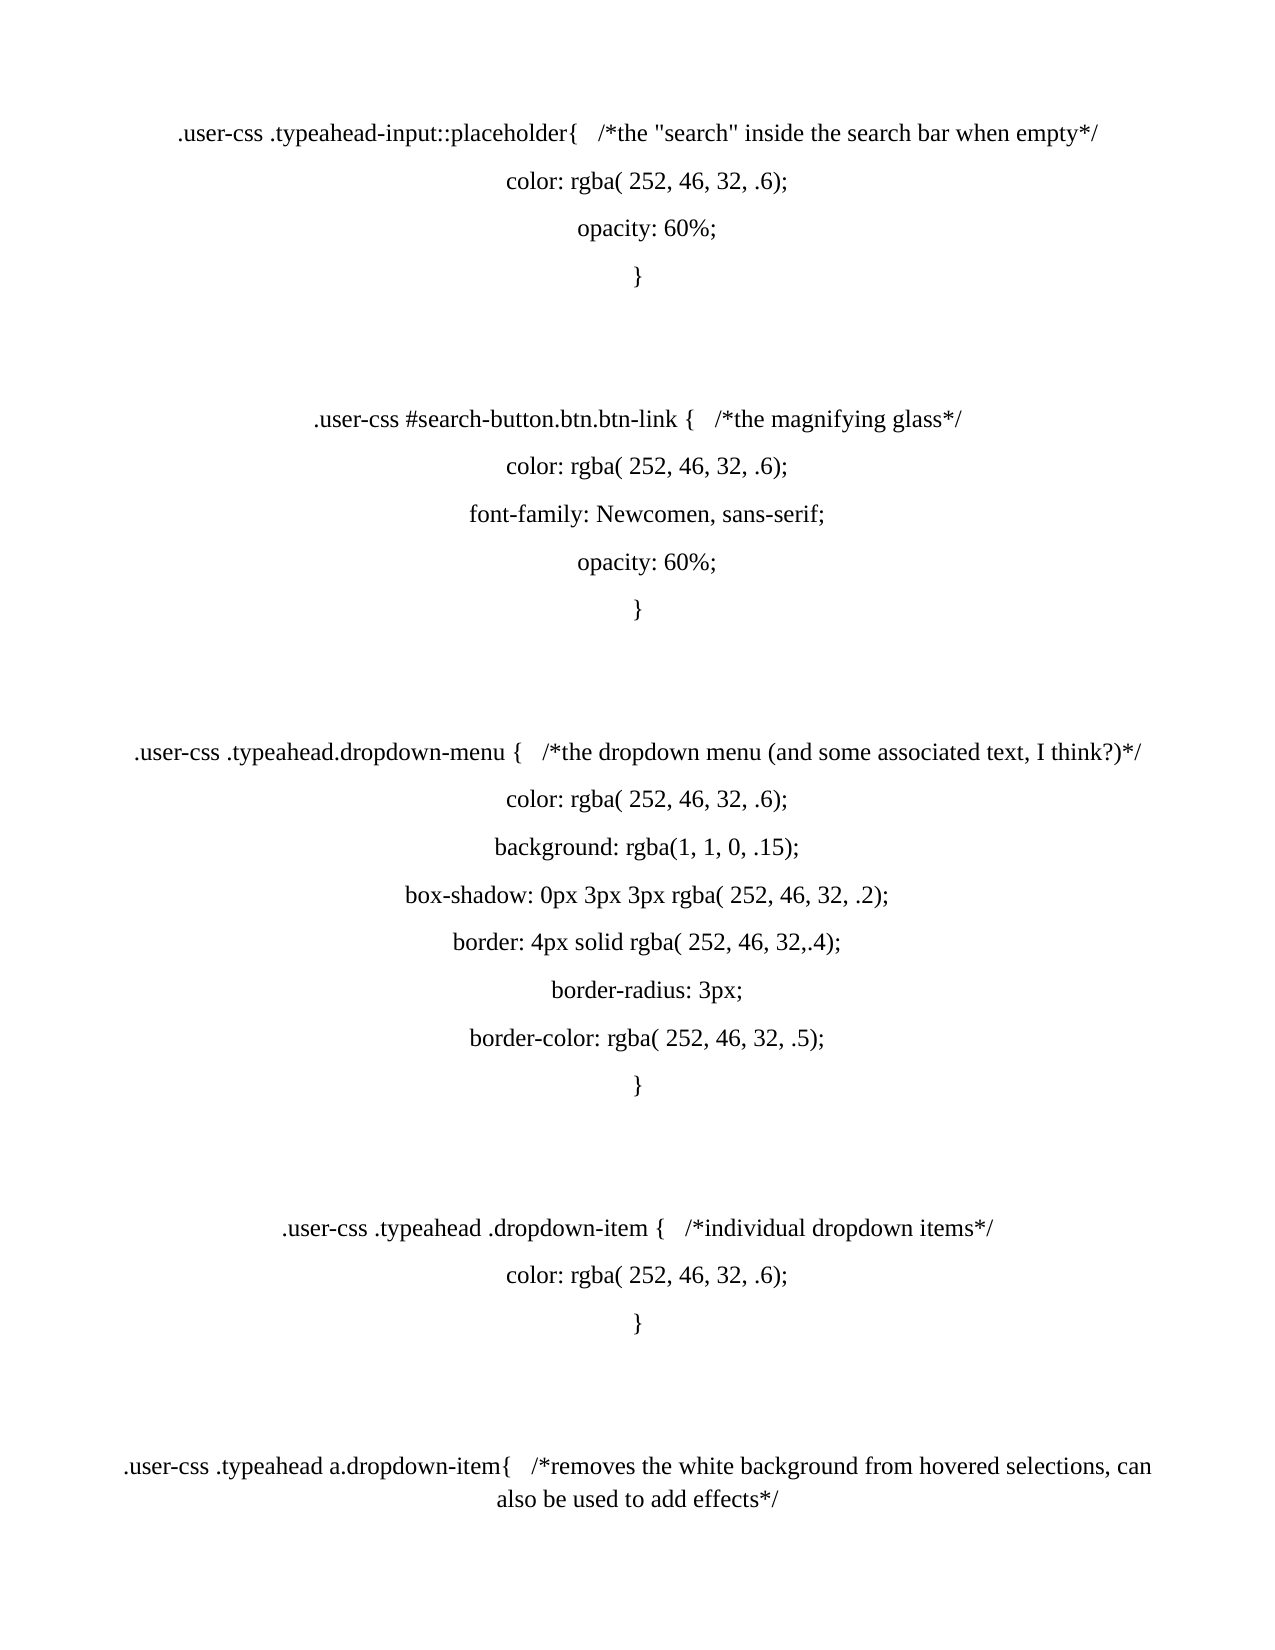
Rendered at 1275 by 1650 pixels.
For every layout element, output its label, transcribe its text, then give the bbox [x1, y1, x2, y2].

text color: rgba( 252, 46, 32, .6); [118, 166, 1157, 194]
text font-family: Newcomen, sans-serif; [118, 499, 1157, 528]
text } [118, 1070, 1157, 1099]
text opacity: 60%; [118, 213, 1157, 242]
text } [118, 1308, 1157, 1337]
text box-shadow: 0px 3px 3px rgba( 252, 46, 32, .2); [118, 880, 1157, 908]
text .user-css .typeahead-input::placeholder{ /*the "search" inside the search bar when empty*/ [118, 118, 1157, 147]
text } [118, 594, 1157, 623]
text color: rgba( 252, 46, 32, .6); [118, 784, 1157, 813]
text background: rgba(1, 1, 0, .15); [118, 832, 1157, 861]
text border-radius: 3px; [118, 975, 1157, 1004]
text border-color: rgba( 252, 46, 32, .5); [118, 1023, 1157, 1051]
text opacity: 60%; [118, 547, 1157, 575]
text color: rgba( 252, 46, 32, .6); [118, 451, 1157, 480]
text border: 4px solid rgba( 252, 46, 32,.4); [118, 927, 1157, 956]
text .user-css .typeahead.dropdown-menu { /*the dropdown menu (and some associated text, I think?)*/ [118, 737, 1157, 766]
text .user-css .typeahead a.dropdown-item{ /*removes the white background from hovered selections, can also be used to add effects*/ [118, 1451, 1157, 1513]
text color: rgba( 252, 46, 32, .6); [118, 1261, 1157, 1289]
text .user-css #search-button.btn.btn-link { /*the magnifying glass*/ [118, 404, 1157, 432]
text } [118, 261, 1157, 290]
text .user-css .typeahead .dropdown-item { /*individual dropdown items*/ [118, 1213, 1157, 1242]
